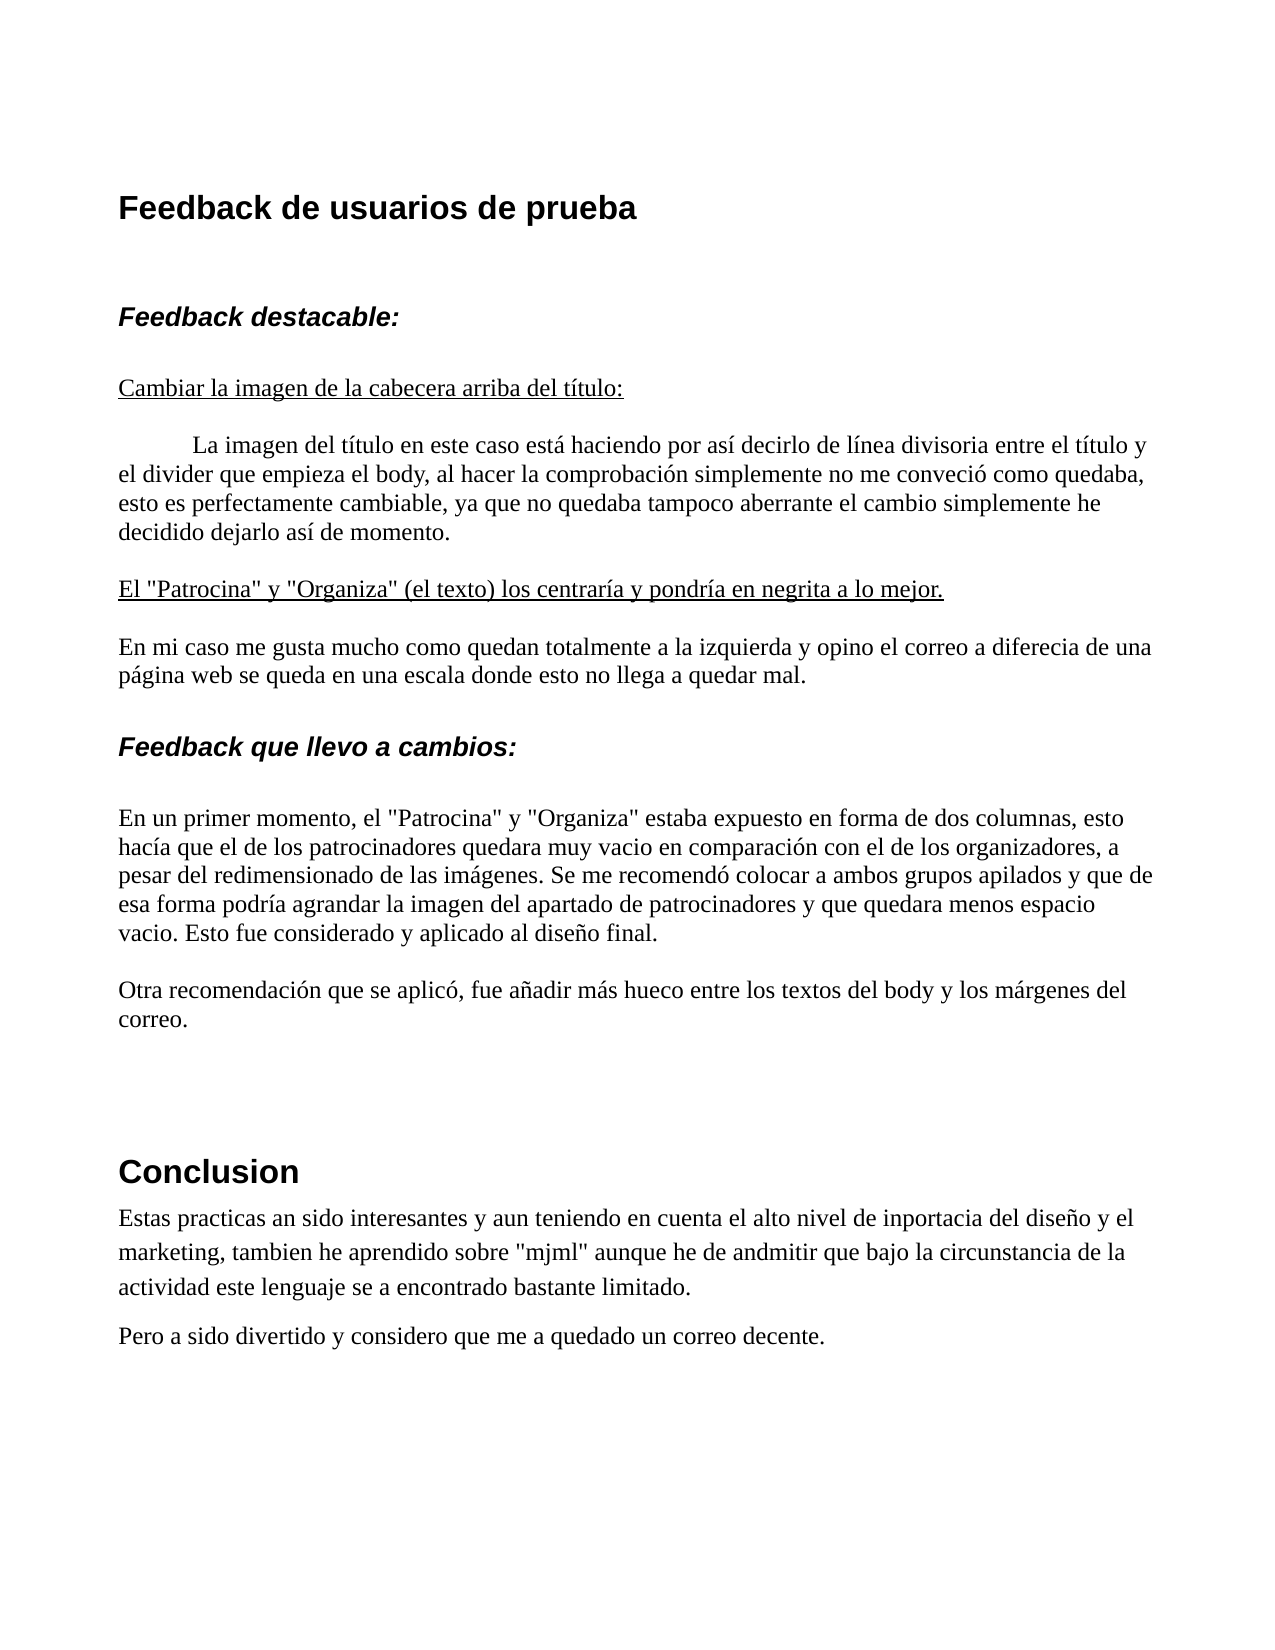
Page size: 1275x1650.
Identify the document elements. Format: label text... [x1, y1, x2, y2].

subtitle Feedback destacable: [118, 301, 1157, 332]
text Pero a sido divertido y considero que me a quedado un correo decente. [118, 1321, 1157, 1350]
text En un primer momento, el "Patrocina" y "Organiza" estaba expuesto en forma de dos columnas, esto hacía que el de los patrocinadores quedara muy vacio en comparación con el de los organizadores, a pesar del redimensionado de las imágenes. Se me recomendó colocar a ambos grupos apilados y que de esa forma podría agrandar la imagen del apartado de patrocinadores y que quedara menos espacio vacio. Esto fue considerado y aplicado al diseño final. [118, 803, 1157, 947]
text Cambiar la imagen de la cabecera arriba del título: [118, 373, 1157, 402]
subtitle Feedback de usuarios de prueba [118, 188, 1157, 226]
text Otra recomendación que se aplicó, fue añadir más hueco entre los textos del body y los márgenes del correo. [118, 976, 1157, 1033]
subtitle Conclusion [118, 1152, 1157, 1190]
text Estas practicas an sido interesantes y aun teniendo en cuenta el alto nivel de inportacia del diseño y el marketing, tambien he aprendido sobre "mjml" aunque he de andmitir que bajo la circunstancia de la actividad este lenguaje se a encontrado bastante limitado. [118, 1203, 1157, 1301]
text En mi caso me gusta mucho como quedan totalmente a la izquierda y opino el correo a diferecia de una página web se queda en una escala donde esto no llega a quedar mal. [118, 632, 1157, 689]
subtitle Feedback que llevo a cambios: [118, 731, 1157, 762]
text El "Patrocina" y "Organiza" (el texto) los centraría y pondría en negrita a lo mejor. [118, 574, 1157, 603]
text La imagen del título en este caso está haciendo por así decirlo de línea divisoria entre el título y el divider que empieza el body, al hacer la comprobación simplemente no me conveció como quedaba, esto es perfectamente cambiable, ya que no quedaba tampoco aberrante el cambio simplemente he decidido dejarlo así de momento. [118, 431, 1157, 546]
